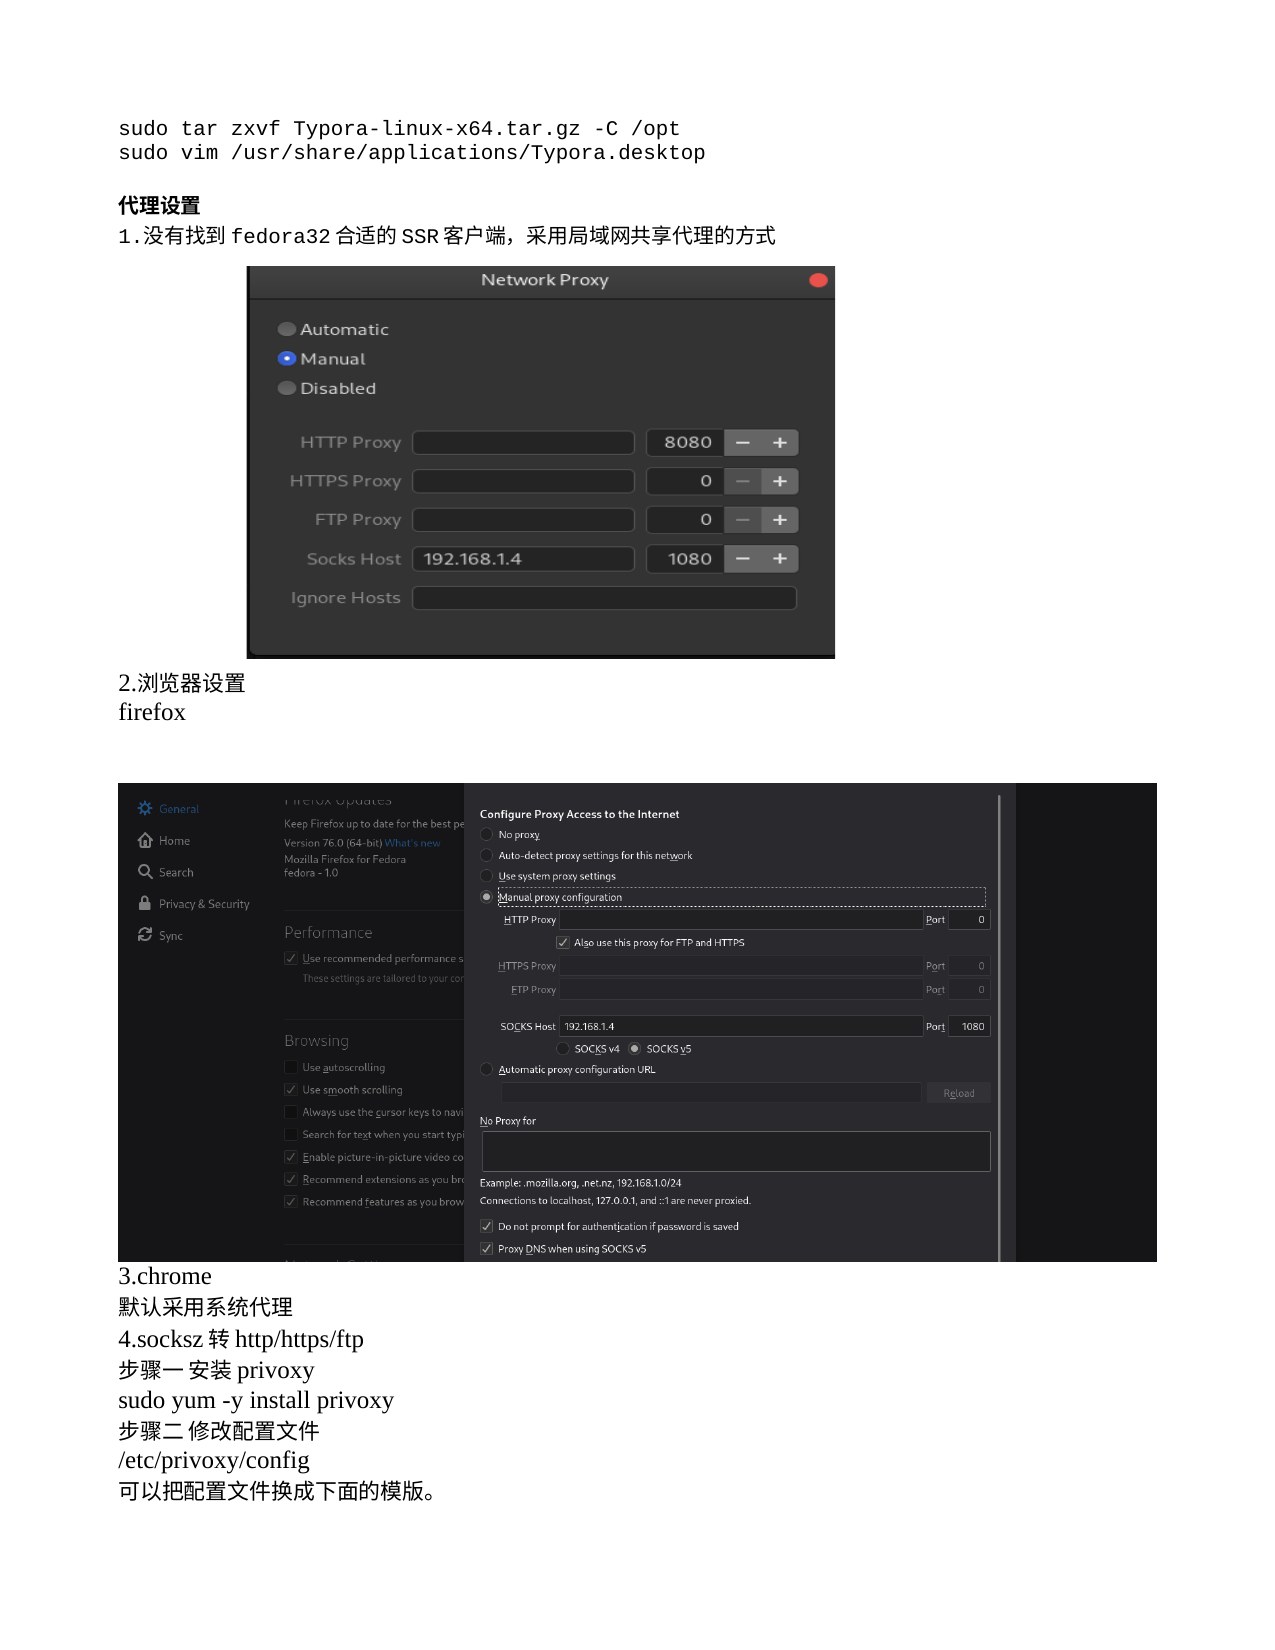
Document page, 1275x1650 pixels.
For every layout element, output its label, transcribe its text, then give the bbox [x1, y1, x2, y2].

text 步骤一 安装privoxy [118, 1353, 1157, 1385]
text /etc/privoxy/config [118, 1446, 1157, 1474]
text 3.chrome [118, 1262, 1157, 1290]
picture [246, 266, 836, 659]
text 2.浏览器设置 [118, 666, 1157, 697]
text 步骤二 修改配置文件 [118, 1414, 1157, 1446]
text firefox [118, 697, 1157, 726]
text 4.socksz转http/https/ftp [118, 1322, 1157, 1353]
text 可以把配置文件换成下面的模版。 [118, 1474, 1157, 1506]
text 代理设置 [118, 189, 1157, 219]
text 1.没有找到fedora32合适的SSR客户端，采用局域网共享代理的方式 [118, 219, 1157, 250]
text sudo vim /usr/share/applications/Typora.desktop [118, 142, 1157, 165]
text sudo tar zxvf Typora-linux-x64.tar.gz -C /opt [118, 118, 1157, 142]
text sudo yum -y install privoxy [118, 1385, 1157, 1414]
text 默认采用系统代理 [118, 1290, 1157, 1322]
picture [118, 783, 1157, 1262]
